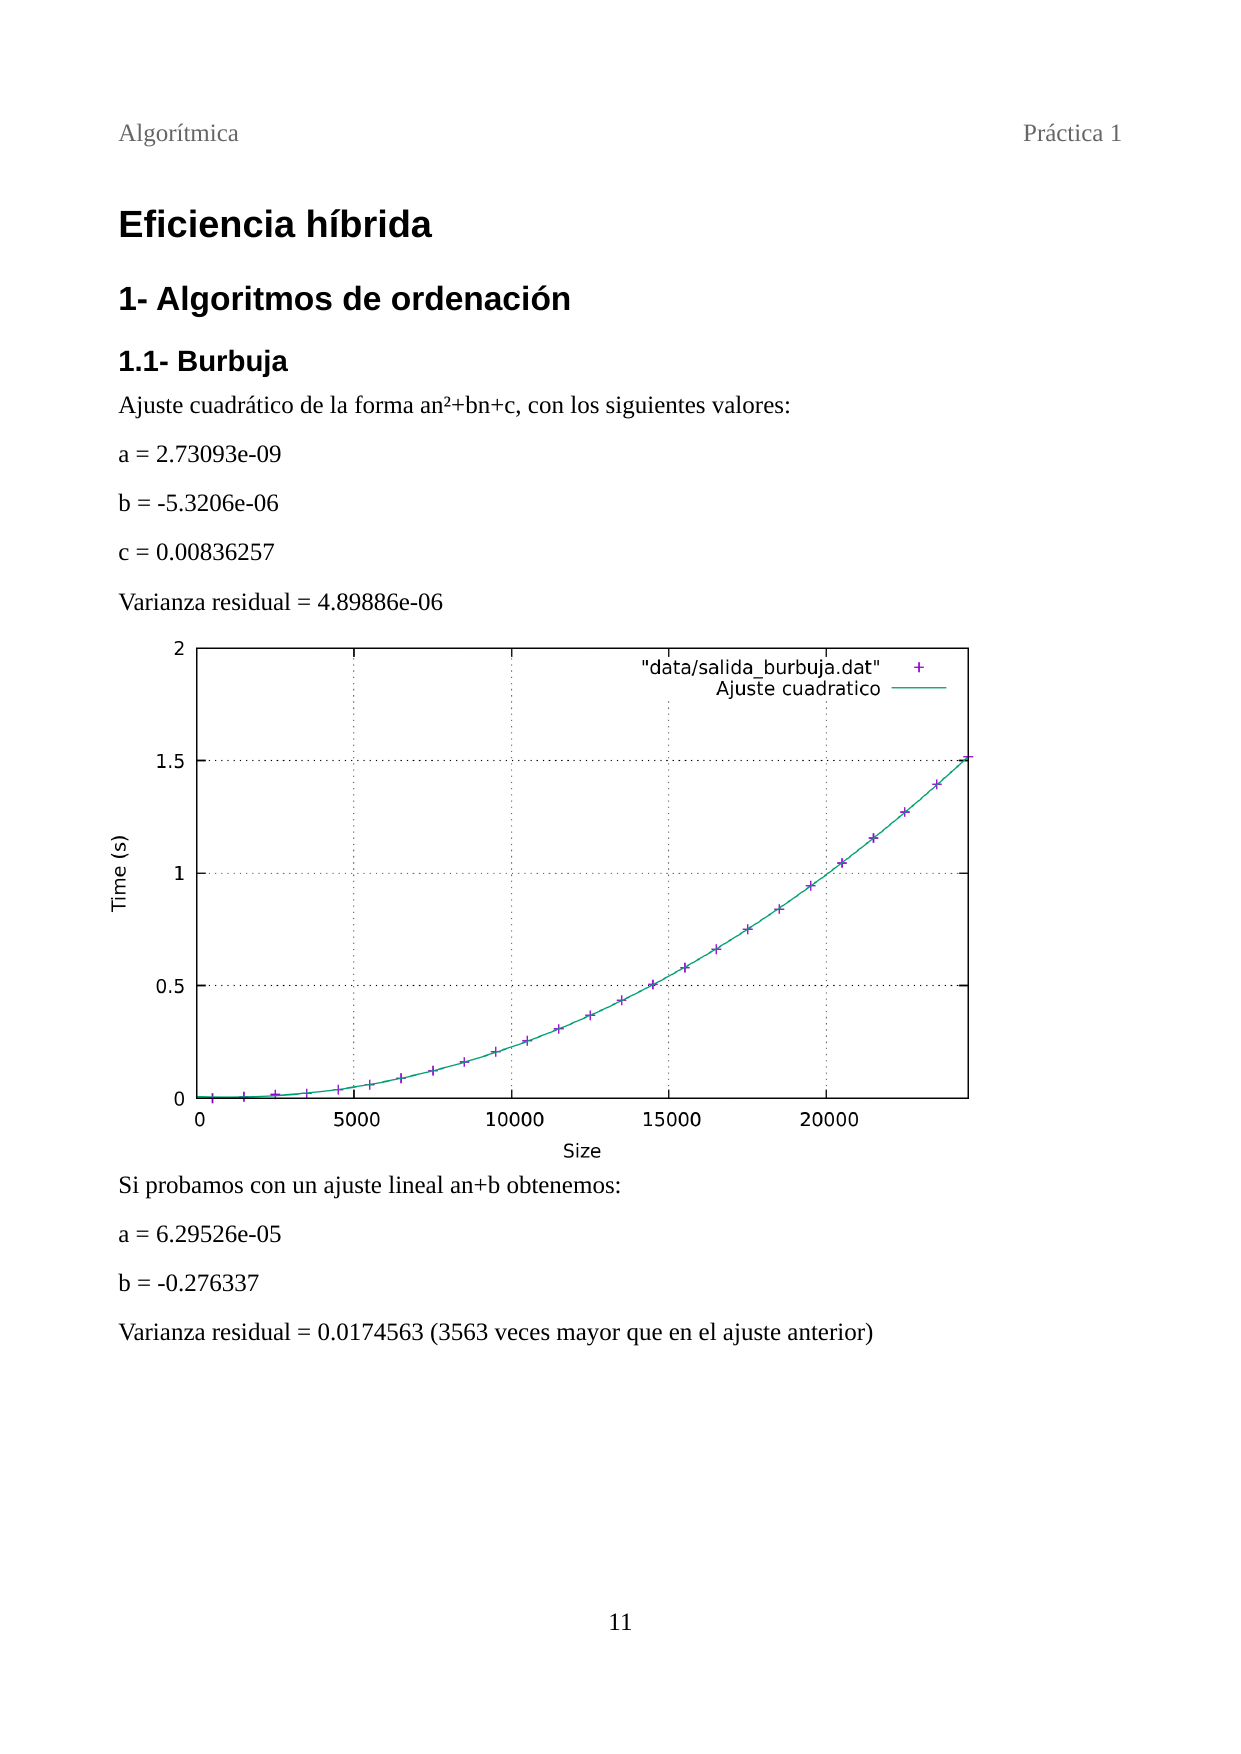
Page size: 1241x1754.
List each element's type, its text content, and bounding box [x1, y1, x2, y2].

text Varianza residual = 4.89886e-06 [118, 587, 1122, 615]
subtitle Eficiencia híbrida [118, 201, 1122, 245]
text a = 2.73093e-09 [118, 439, 1122, 468]
picture [102, 625, 1107, 1165]
text Si probamos con un ajuste lineal an+b obtenemos: [118, 636, 1122, 1199]
text Ajuste cuadrático de la forma an²+bn+c, con los siguientes valores: [118, 390, 1122, 419]
text Varianza residual = 0.0174563 (3563 veces mayor que en el ajuste anterior) [118, 1317, 1122, 1346]
text a = 6.29526e-05 [118, 1219, 1122, 1248]
subtitle 1- Algoritmos de ordenación [118, 278, 1122, 317]
text b = -5.3206e-06 [118, 488, 1122, 517]
text b = -0.276337 [118, 1268, 1122, 1297]
text c = 0.00836257 [118, 537, 1122, 566]
subtitle 1.1- Burbuja [118, 344, 1122, 378]
